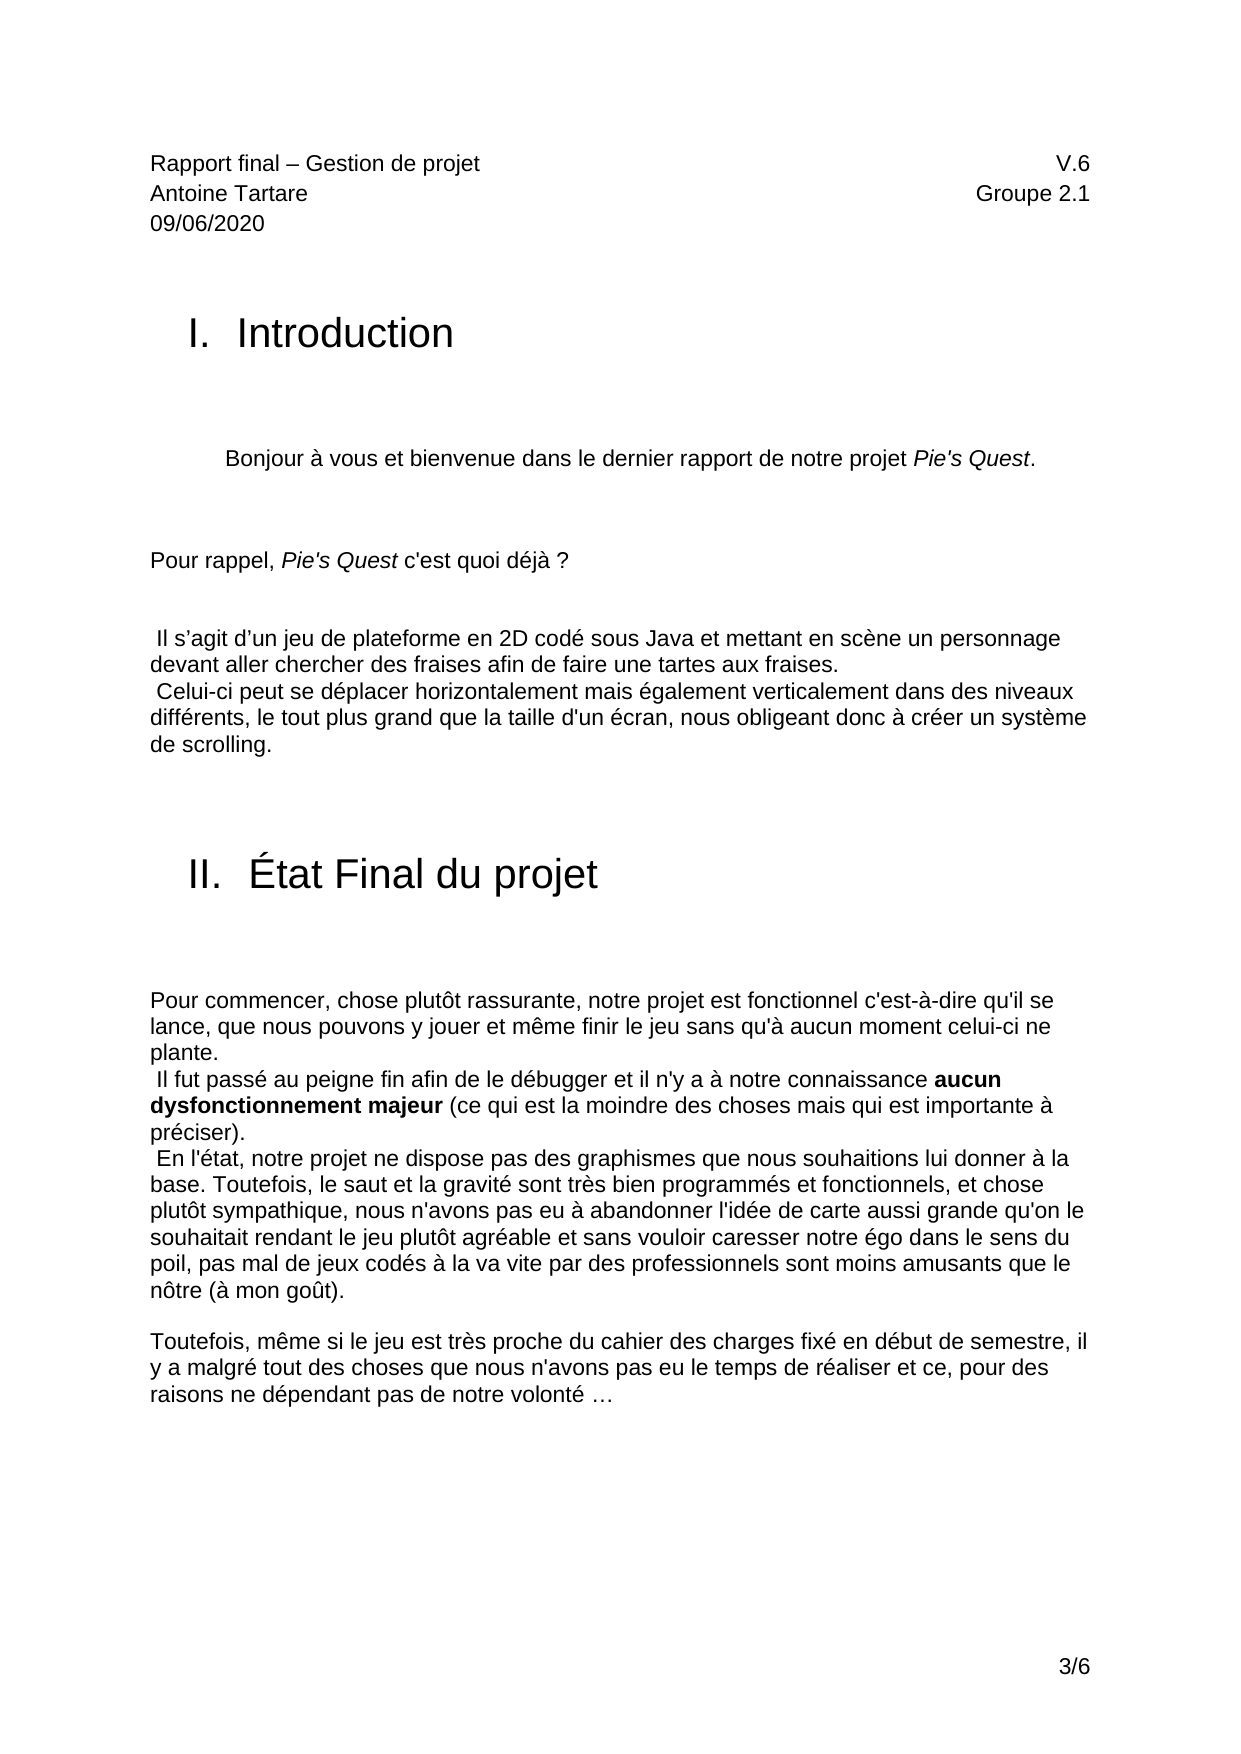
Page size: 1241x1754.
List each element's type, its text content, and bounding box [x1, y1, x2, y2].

text Pour commencer, chose plutôt rassurante, notre projet est fonctionnel c'est-à-dire qu'il se lance, que nous pouvons y jouer et même finir le jeu sans qu'à aucun moment celui-ci ne plante. Il fut passé au peigne fin afin de le débugger et il n'y a à notre connaissance aucun dysfonctionnement majeur (ce qui est la moindre des choses mais qui est importante à préciser). En l'état, notre projet ne dispose pas des graphismes que nous souhaitions lui donner à la base. Toutefois, le saut et la gravité sont très bien programmés et fonctionnels, et chose plutôt sympathique, nous n'avons pas eu à abandonner l'idée de carte aussi grande qu'on le souhaitait rendant le jeu plutôt agréable et sans vouloir caresser notre égo dans le sens du poil, pas mal de jeux codés à la va vite par des professionnels sont moins amusants que le nôtre (à mon goût). [150, 987, 1090, 1303]
text Pour rappel, Pie's Quest c'est quoi déjà ? [150, 547, 1090, 600]
text Il s’agit d’un jeu de plateforme en 2D codé sous Java et mettant en scène un personnage devant aller chercher des fraises afin de faire une tartes aux fraises. Celui-ci peut se déplacer horizontalement mais également verticalement dans des niveaux différents, le tout plus grand que la taille d'un écran, nous obligeant donc à créer un système de scrolling. [150, 625, 1090, 757]
subtitle Introduction [187, 308, 1090, 356]
text Toutefois, même si le jeu est très proche du cahier des charges fixé en début de semestre, il y a malgré tout des choses que nous n'avons pas eu le temps de réaliser et ce, pour des raisons ne dépendant pas de notre volonté … [150, 1328, 1090, 1407]
text Bonjour à vous et bienvenue dans le dernier rapport de notre projet Pie's Quest. [150, 445, 1090, 471]
subtitle État Final du projet [187, 850, 1090, 898]
